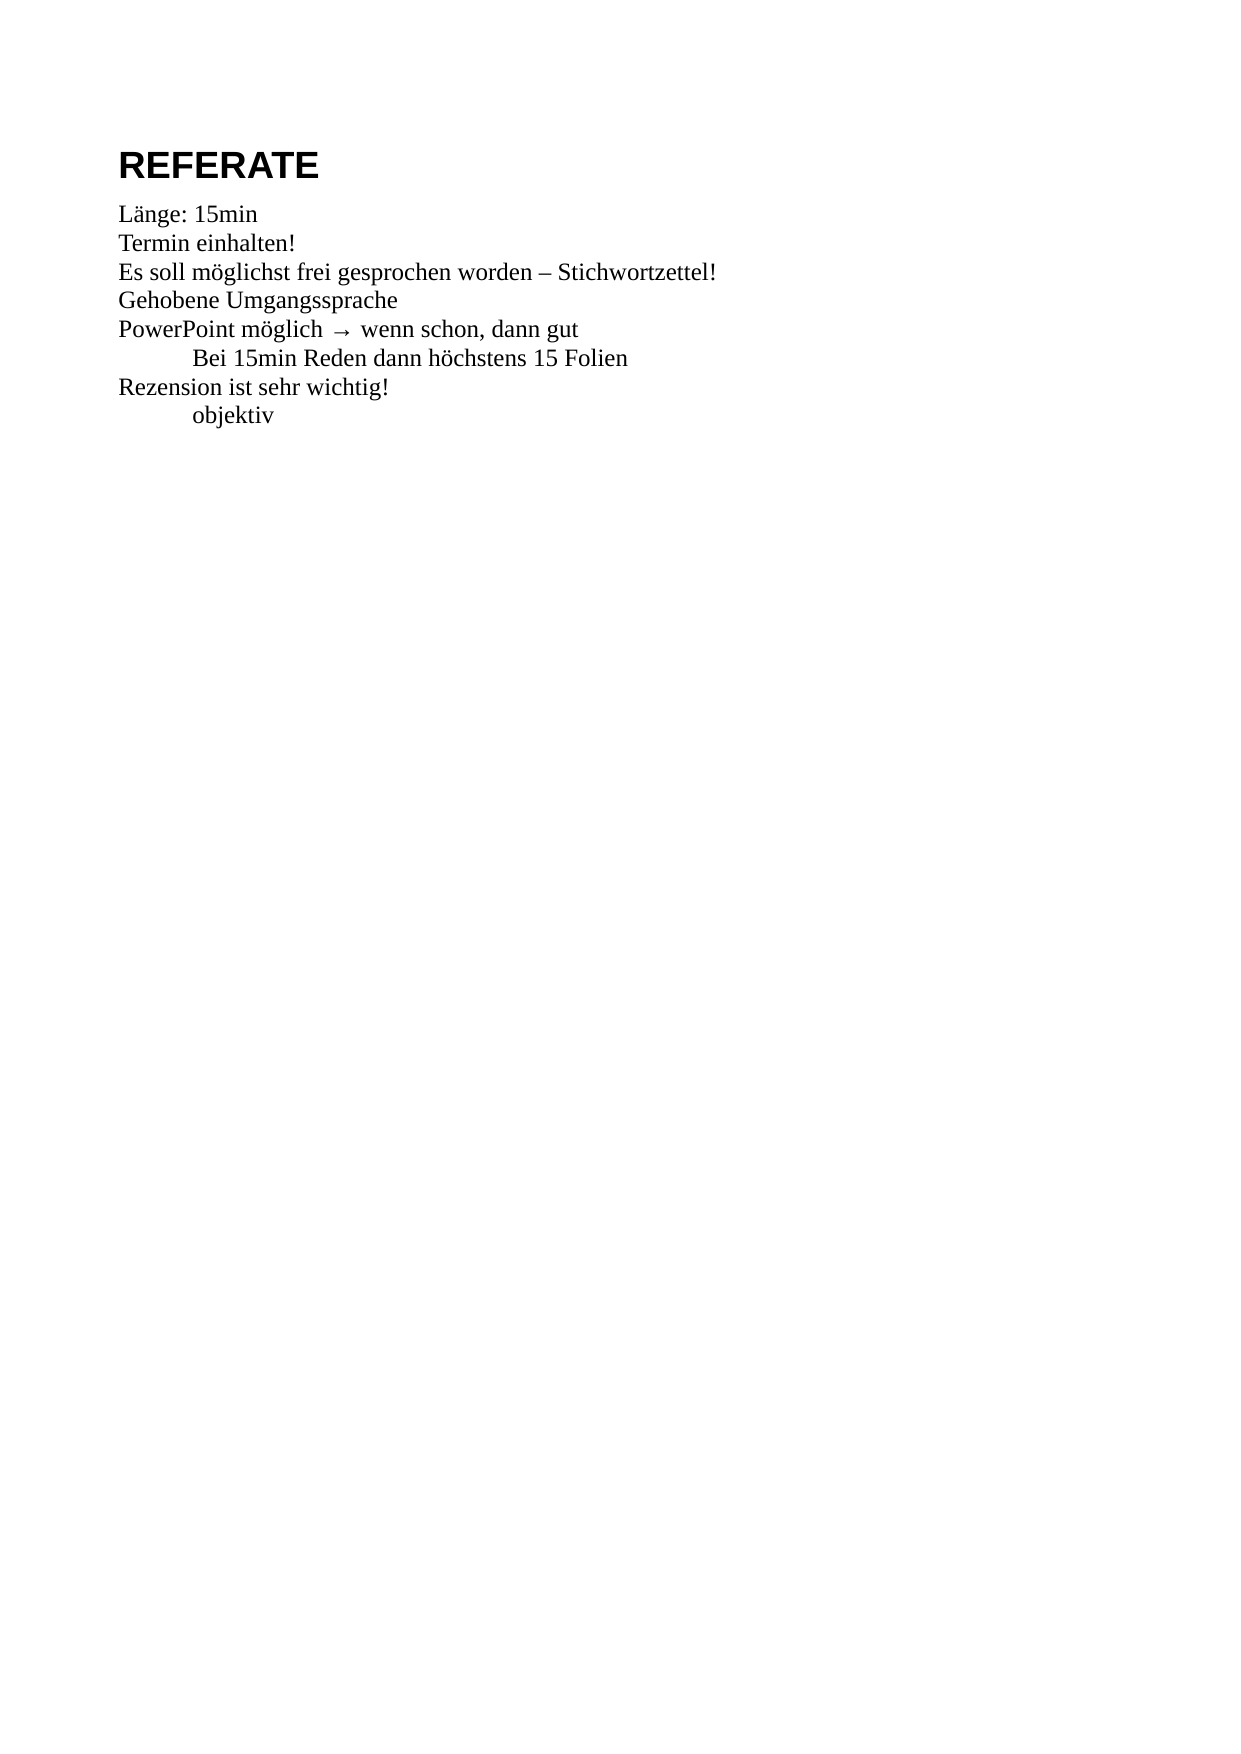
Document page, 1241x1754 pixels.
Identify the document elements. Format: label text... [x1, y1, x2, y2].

subtitle REFERATE [118, 143, 1122, 187]
text Länge: 15min [118, 199, 1122, 228]
text Es soll möglichst frei gesprochen worden – Stichwortzettel! [118, 257, 1122, 286]
text Termin einhalten! [118, 228, 1122, 257]
text Gehobene Umgangssprache [118, 286, 1122, 314]
text PowerPoint möglich → wenn schon, dann gut [118, 314, 1122, 343]
text Rezension ist sehr wichtig! [118, 372, 1122, 401]
text Bei 15min Reden dann höchstens 15 Folien [118, 343, 1122, 372]
text objektiv [118, 401, 1122, 429]
